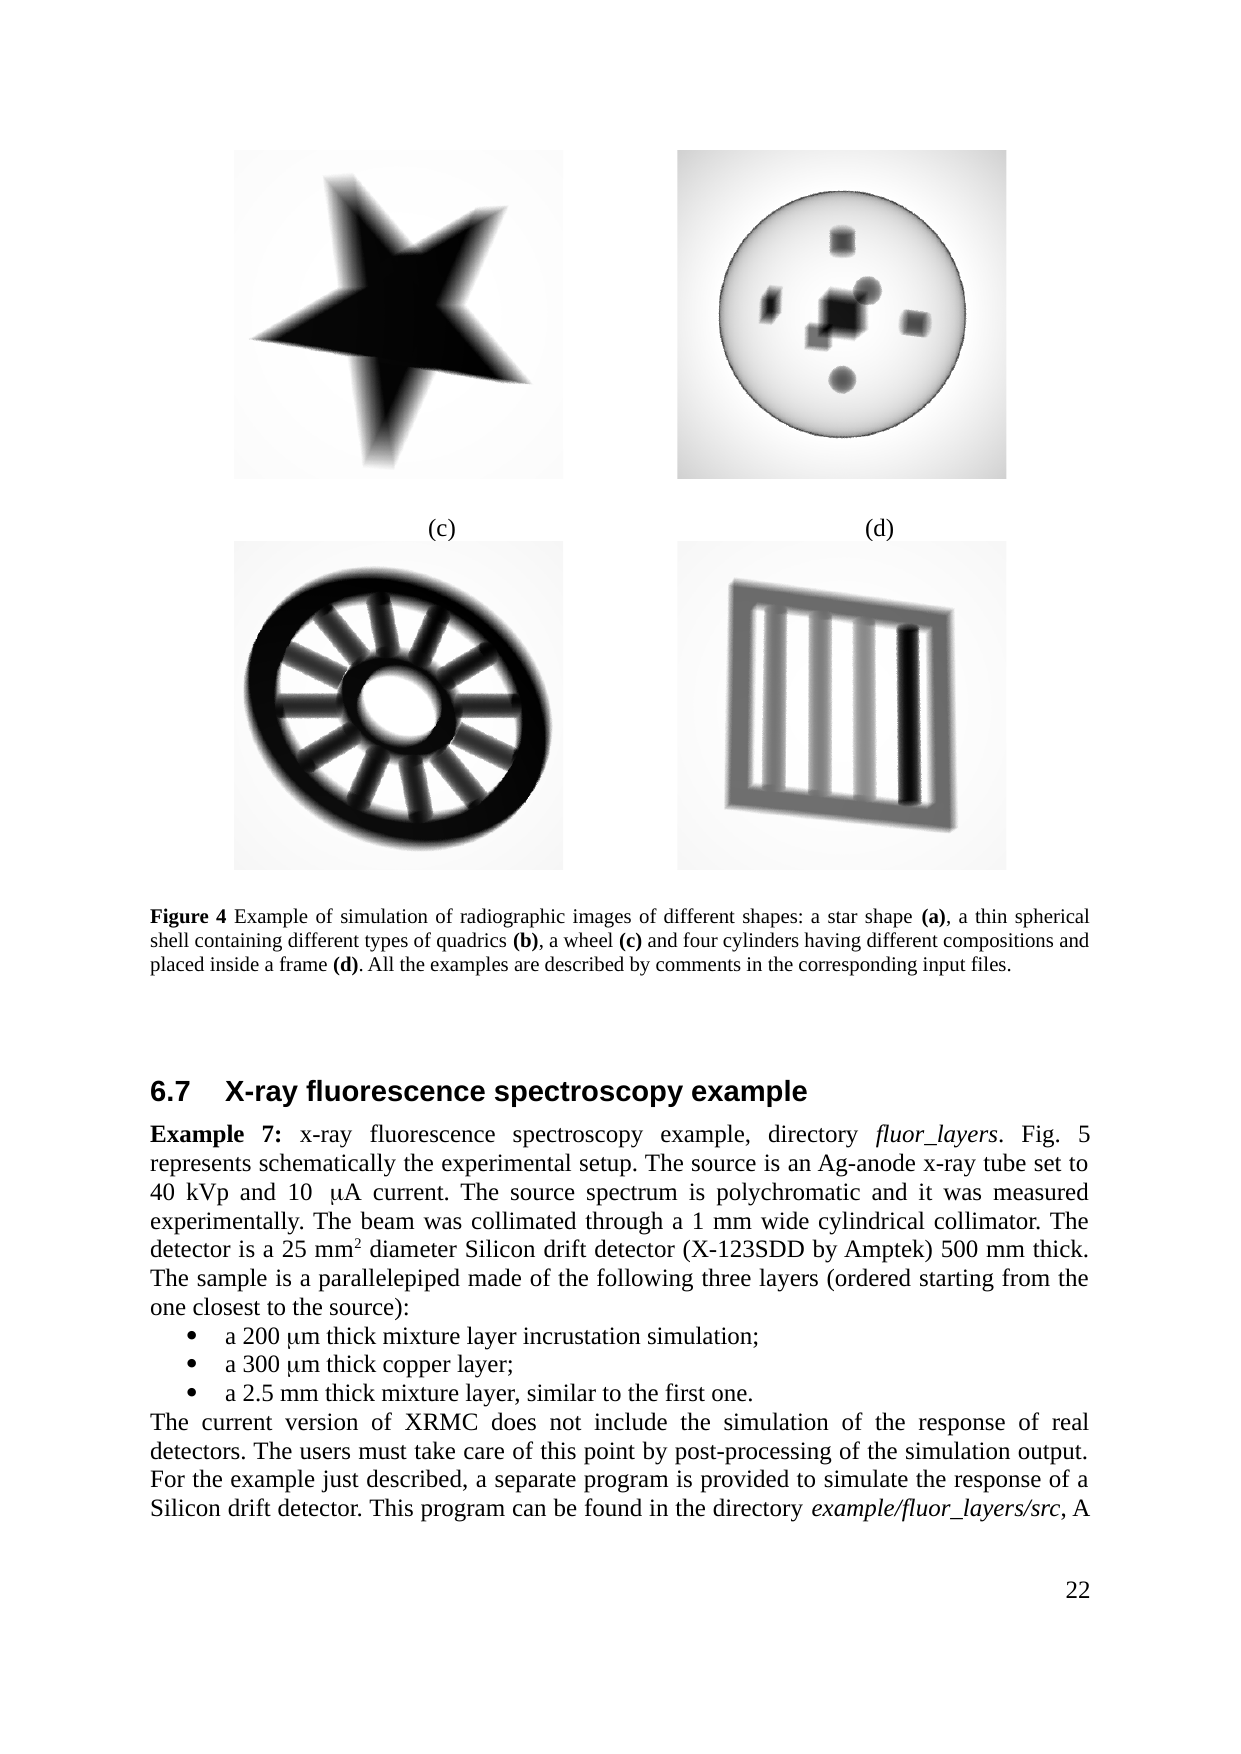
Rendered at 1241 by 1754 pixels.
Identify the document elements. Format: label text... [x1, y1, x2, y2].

list a 300 m thick copper layer; [187, 1349, 1090, 1378]
text (c) (d) [150, 513, 1090, 541]
subtitle X-ray fluorescence spectroscopy example [150, 1073, 1090, 1107]
text Example 7: x-ray fluorescence spectroscopy example, directory fluor_layers. Fig. 5 represents schematically the experimental setup. The source is an Ag-anode x-ray tube set to 40 kVp and  A current. The source spectrum is polychromatic and it was measured experimentally. The beam was collimated through a 1 mm wide cylindrical collimator. The detector is a 25 mm2 diameter Silicon drift detector (X-123SDD by Amptek) 500 mm thick. The sample is a parallelepiped made of the following three layers (ordered starting from the one closest to the source): [150, 1119, 1090, 1321]
picture [234, 541, 564, 870]
picture [677, 150, 1007, 479]
picture [677, 541, 1007, 870]
list a 2.5 mm thick mixture layer, similar to the first one. [187, 1378, 1090, 1407]
list a 200 m thick mixture layer incrustation simulation; [187, 1321, 1090, 1349]
picture [234, 150, 564, 479]
text Figure 4 Example of simulation of radiographic images of different shapes: a star shape (a), a thin spherical shell containing different types of quadrics (b), a wheel (c) and four cylinders having different compositions and placed inside a frame (d). All the examples are described by comments in the corresponding input files. [150, 904, 1090, 976]
text The current version of XRMC does not include the simulation of the response of real detectors. The users must take care of this point by post-processing of the simulation output. For the example just described, a separate program is provided to simulate the response of a Silicon drift detector. This program can be found in the directory example/fluor_layers/src, A [150, 1407, 1090, 1522]
